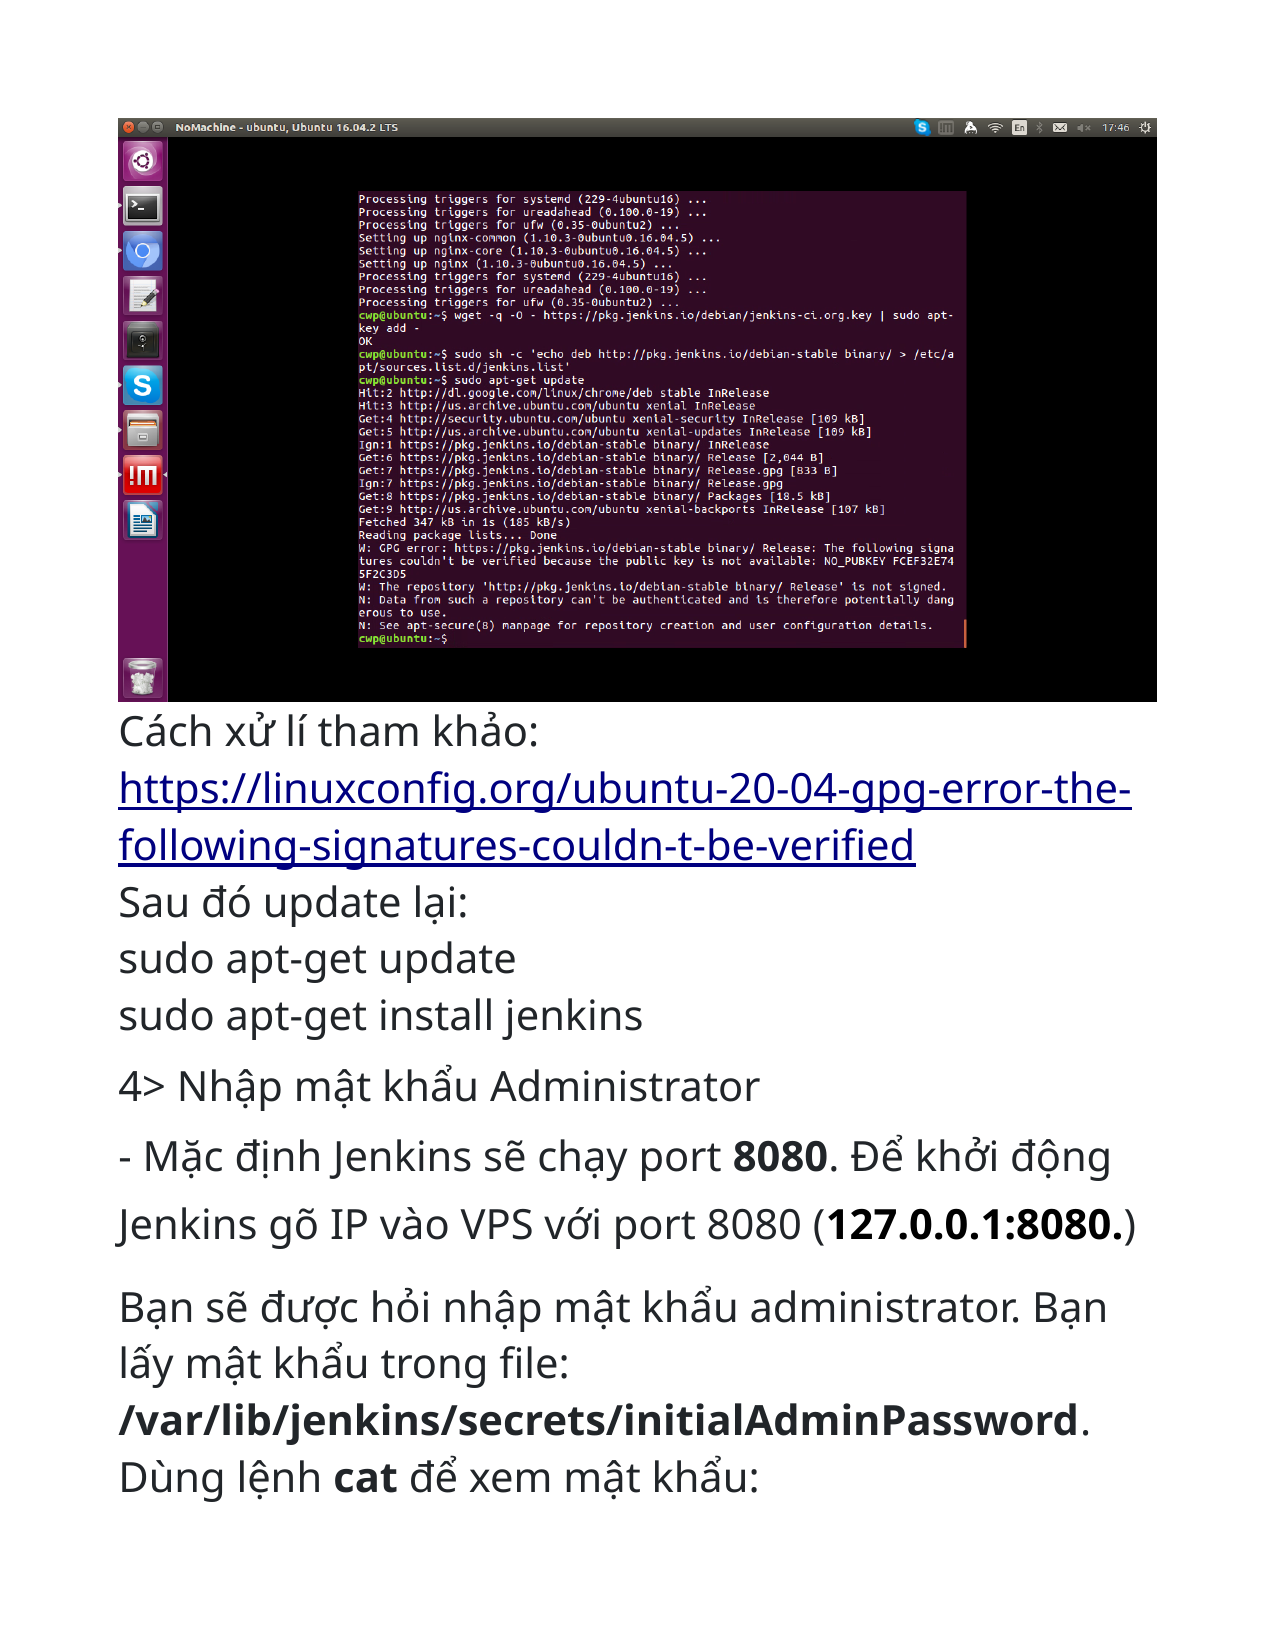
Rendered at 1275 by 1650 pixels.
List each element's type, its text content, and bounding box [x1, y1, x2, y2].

text Bạn sẽ được hỏi nhập mật khẩu administrator. Bạn lấy mật khẩu trong file: /var/lib/jenkins/secrets/initialAdminPassword. Dùng lệnh cat để xem mật khẩu: [118, 1277, 1157, 1504]
text Cách xử lí tham khảo: [118, 702, 1157, 759]
text sudo apt-get install jenkins [118, 986, 1157, 1043]
text - Mặc định Jenkins sẽ chạy port 8080. Để khởi động Jenkins gõ IP vào VPS với port 8080 (127.0.0.1:8080.) [118, 1127, 1157, 1251]
text sudo apt-get update [118, 929, 1157, 986]
text Sau đó update lại: [118, 872, 1157, 929]
subtitle 4> Nhập mật khẩu Administrator [118, 1057, 1157, 1114]
picture [118, 118, 1157, 702]
text https://linuxconfig.org/ubuntu-20-04-gpg-error-the-following-signatures-couldn-t-be-verified [118, 759, 1157, 872]
